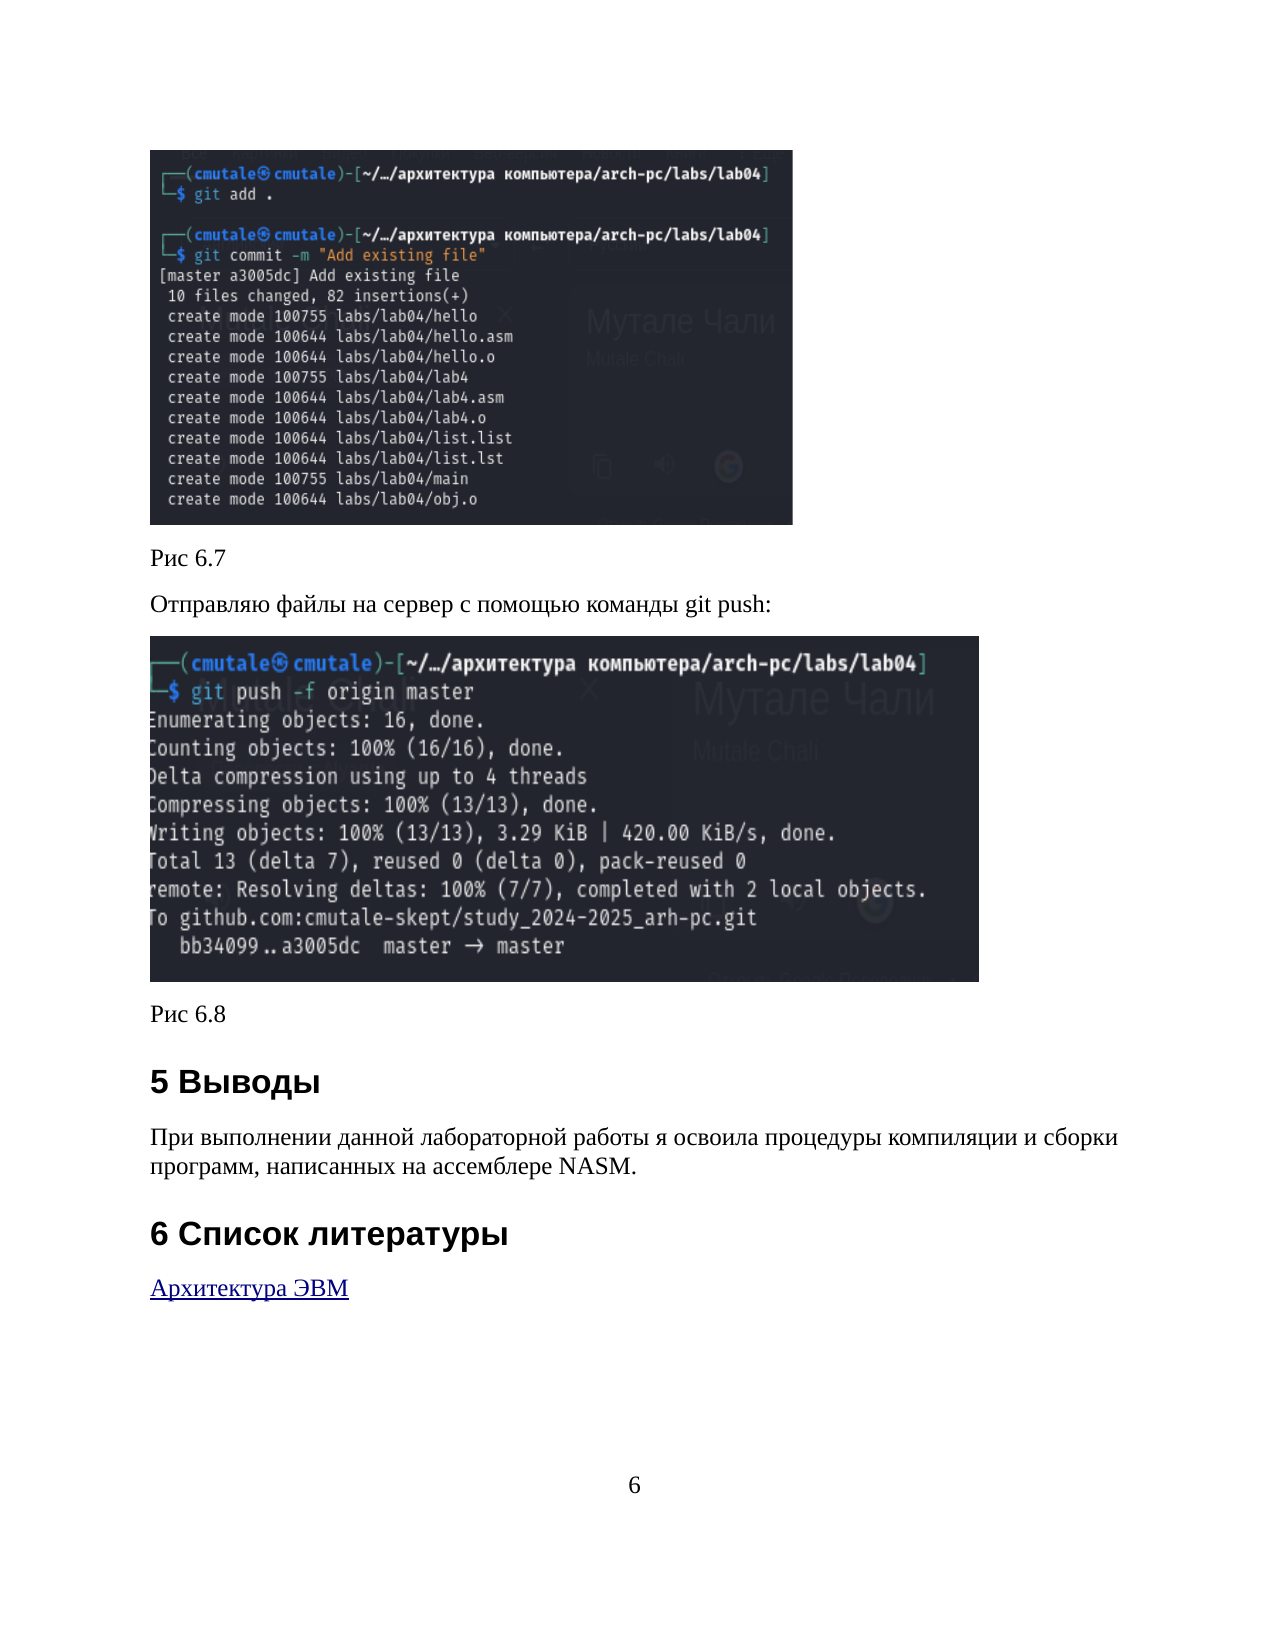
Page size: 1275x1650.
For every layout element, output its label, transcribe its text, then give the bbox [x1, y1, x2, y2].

picture [150, 636, 979, 982]
text При выполнении данной лабораторной работы я освоила процедуры компиляции и сборки программ, написанных на ассемблере NASM. [150, 1122, 1125, 1179]
picture [150, 150, 793, 525]
subtitle 6 Список литературы [150, 1213, 1125, 1252]
text Архитектура ЭВМ [150, 1273, 1125, 1302]
text Рис 6.8 [150, 999, 1125, 1028]
text Отправляю файлы на сервер с помощью команды git push: [150, 589, 1125, 618]
subtitle 5 Выводы [150, 1062, 1125, 1101]
text Рис 6.7 [150, 543, 1125, 572]
